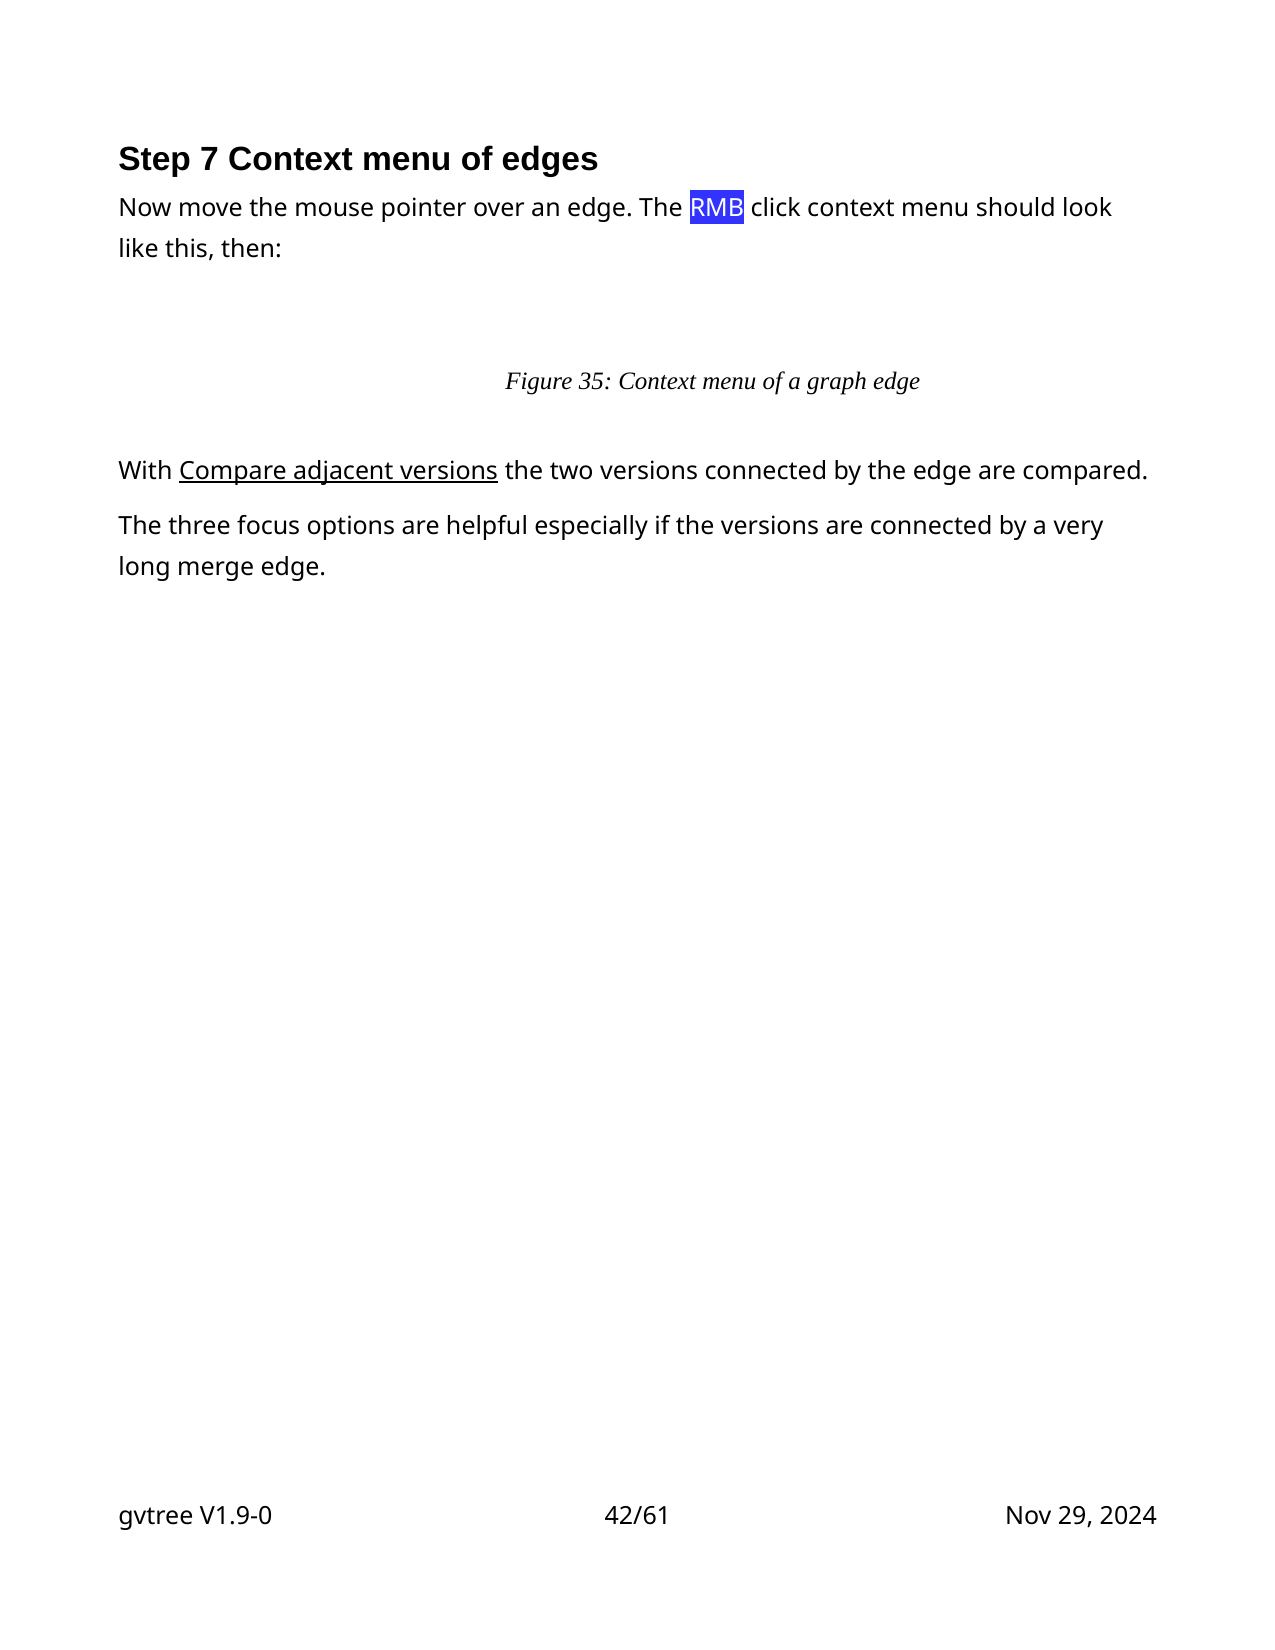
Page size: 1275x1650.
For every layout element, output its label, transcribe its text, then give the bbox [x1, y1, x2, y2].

subtitle Step 7 Context menu of edges [118, 139, 1157, 178]
text Now move the mouse pointer over an edge. The RMB click context menu should look like this, then: [118, 190, 1157, 265]
text [493, 395, 934, 430]
text Figure 35: Context menu of a graph edge [493, 253, 934, 395]
text The three focus options are helpful especially if the versions are connected by a very long merge edge. [118, 508, 1157, 583]
text With Compare adjacent versions the two versions connected by the edge are compared. [118, 453, 1157, 487]
